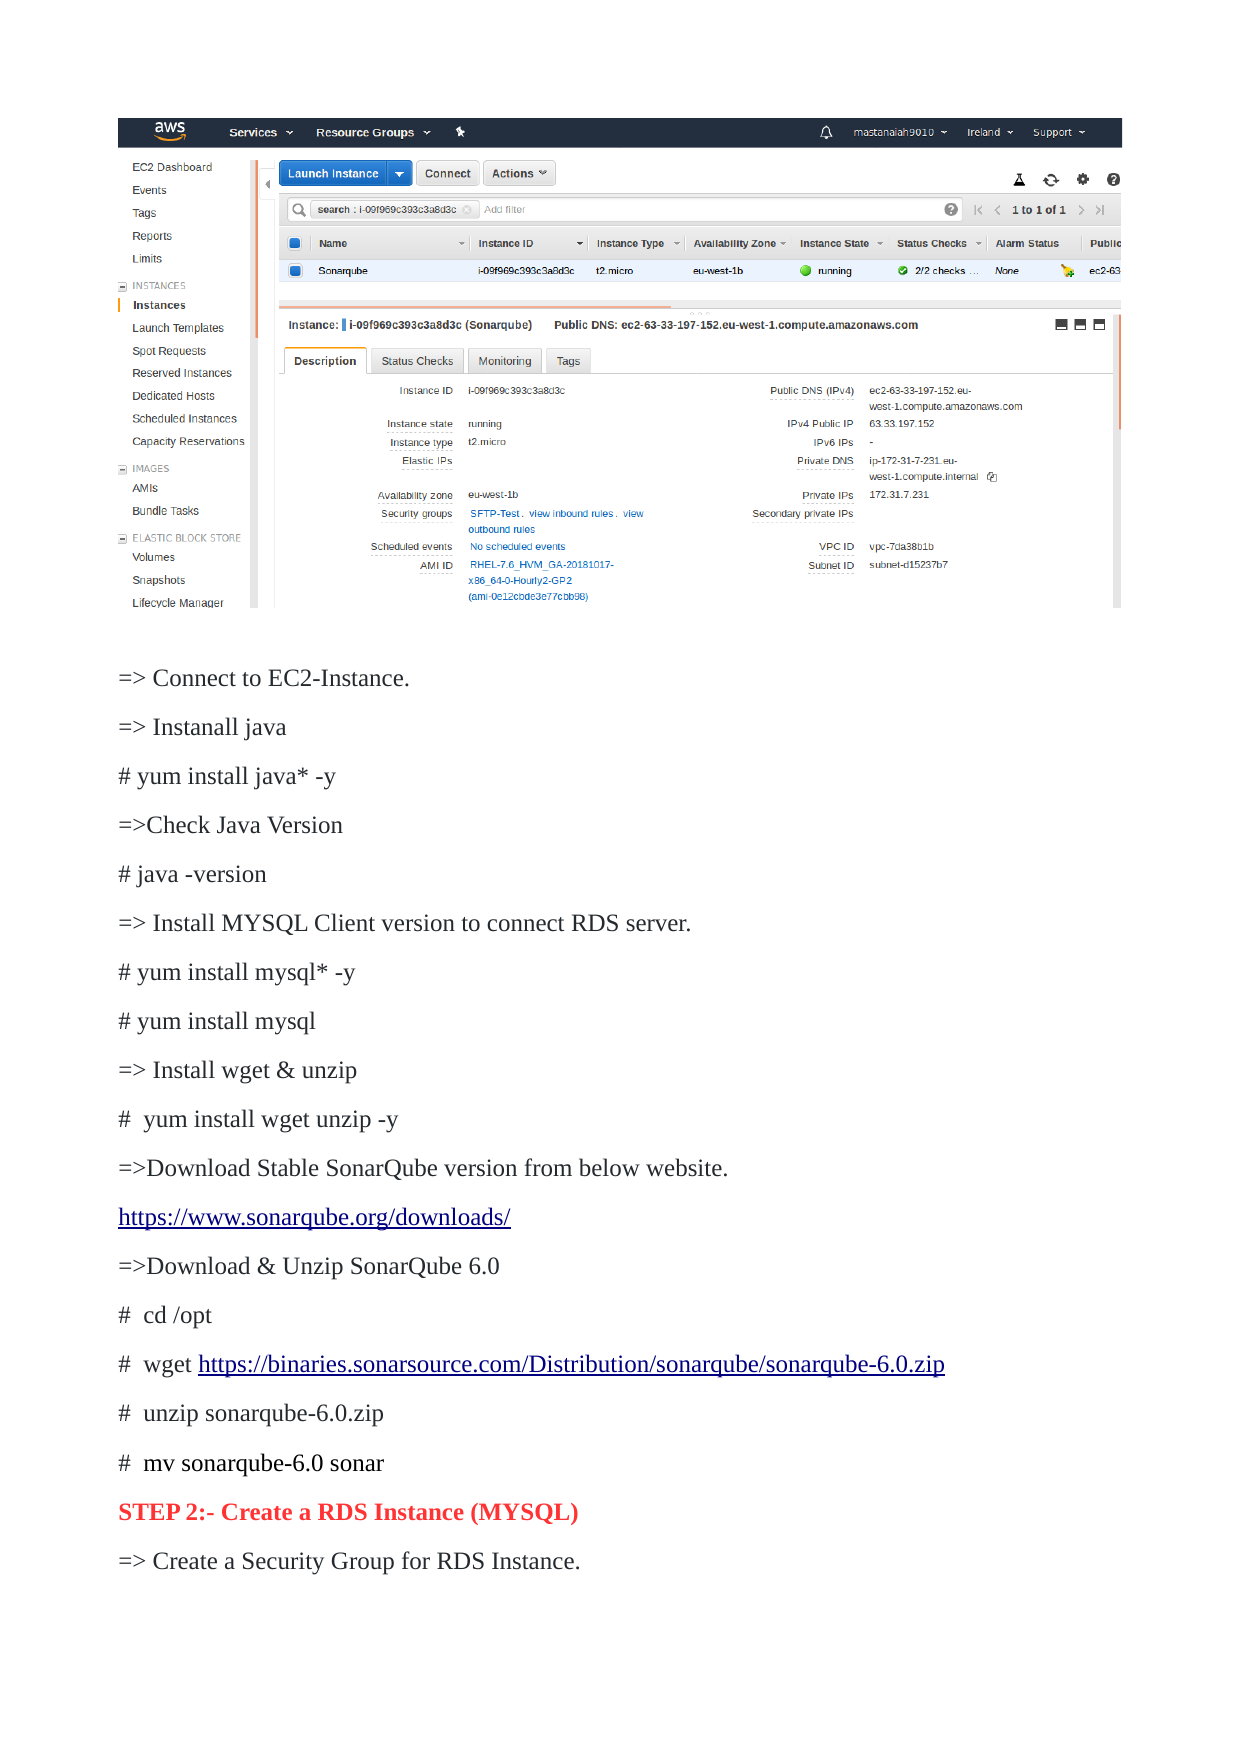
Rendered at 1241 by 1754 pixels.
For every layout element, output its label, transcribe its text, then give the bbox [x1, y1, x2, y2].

text STEP 2:- Create a RDS Instance (MYSQL) [118, 1497, 1122, 1525]
text => Connect to EC2-Instance. [118, 663, 1122, 691]
text # wget https://binaries.sonarsource.com/Distribution/sonarqube/sonarqube-6.0.zip [118, 1349, 1122, 1378]
text => Install MYSQL Client version to connect RDS server. [118, 908, 1122, 937]
text # yum install mysql* -y [118, 957, 1122, 986]
picture [118, 118, 1123, 608]
text # yum install wget unzip -y [118, 1104, 1122, 1133]
text =>Download Stable SonarQube version from below website. [118, 1153, 1122, 1182]
text # java -version [118, 859, 1122, 888]
text # yum install mysql [118, 1006, 1122, 1035]
text # unzip sonarqube-6.0.zip [118, 1398, 1122, 1427]
text # yum install java* -y [118, 761, 1122, 789]
text => Install wget & unzip [118, 1055, 1122, 1084]
text =>Download & Unzip SonarQube 6.0 [118, 1251, 1122, 1280]
text => Instanall java [118, 712, 1122, 740]
text https://www.sonarqube.org/downloads/ [118, 1202, 1122, 1231]
text =>Check Java Version [118, 810, 1122, 838]
text => Create a Security Group for RDS Instance. [118, 1546, 1122, 1574]
text # cd /opt [118, 1300, 1122, 1329]
text # mv sonarqube-6.0 sonar [118, 1448, 1122, 1476]
